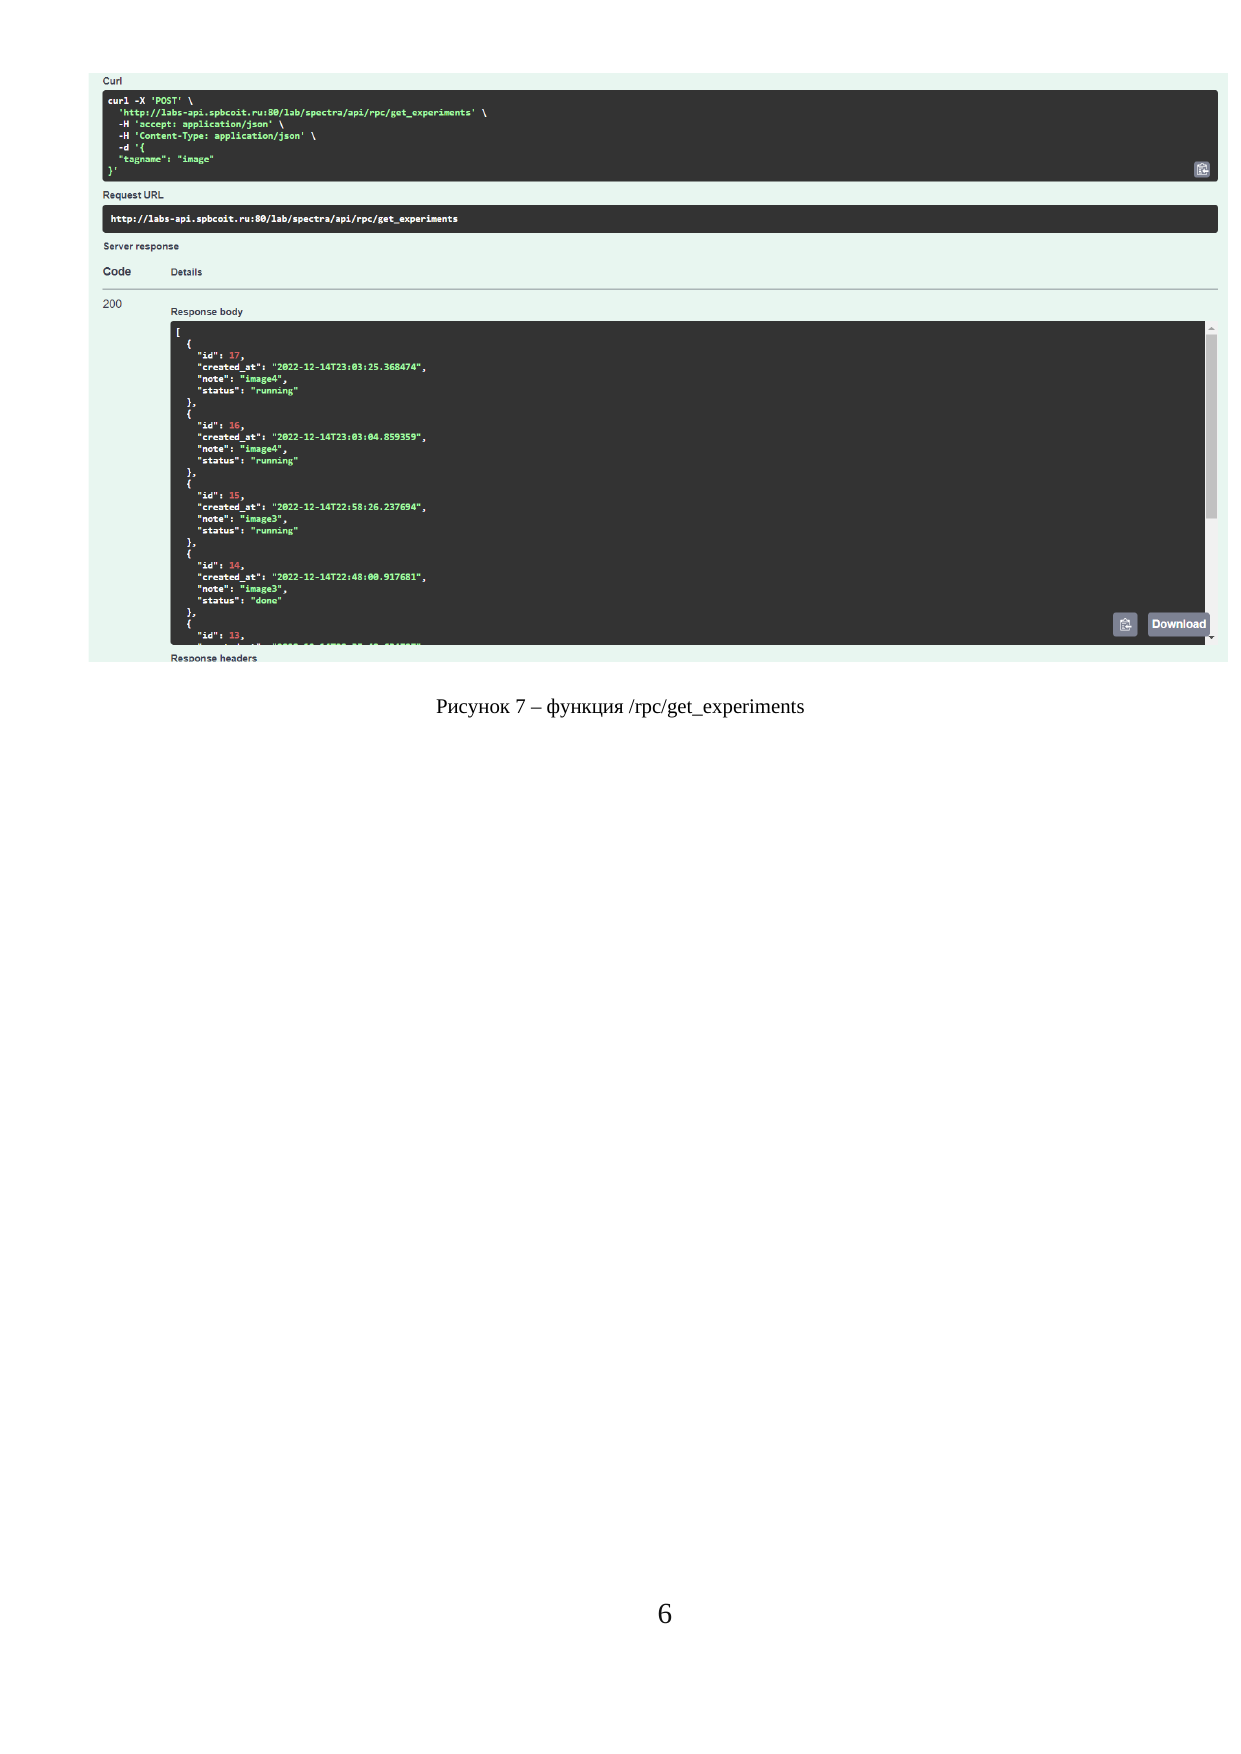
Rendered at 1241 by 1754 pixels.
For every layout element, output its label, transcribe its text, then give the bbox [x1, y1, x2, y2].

text Рисунок 7 – функция /rpc/get_experiments [804, 694, 1152, 718]
text Рисунок 7 – функция /rpc/get_experiments [88, 694, 436, 718]
